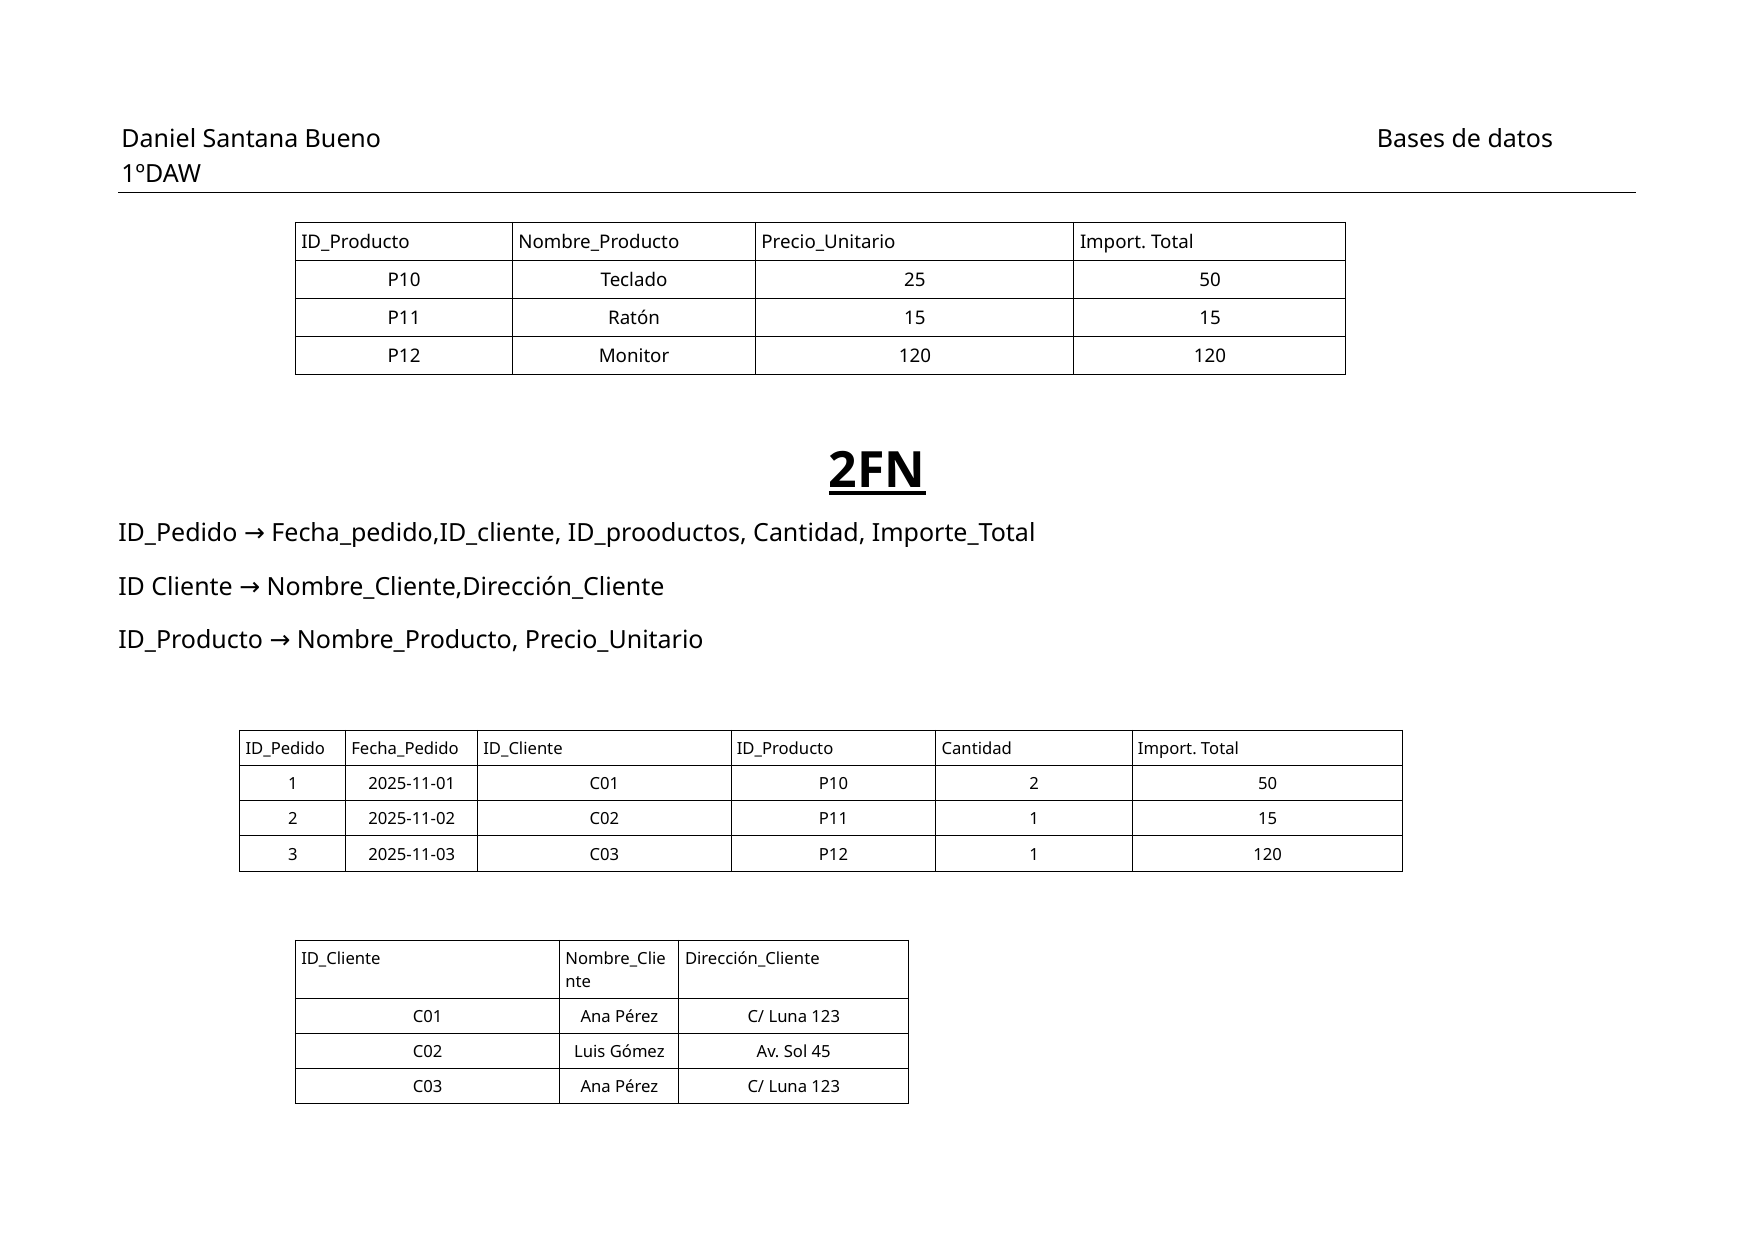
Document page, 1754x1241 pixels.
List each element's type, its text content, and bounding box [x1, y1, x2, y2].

table_cell 2 [240, 801, 345, 835]
table_header ID_Cliente [478, 731, 731, 765]
table_cell C03 [478, 836, 731, 871]
table_header ID_Cliente [296, 941, 559, 998]
table_cell C/ Luna 123 [679, 999, 908, 1033]
table_cell Ratón [513, 299, 755, 336]
table_cell C01 [478, 766, 731, 800]
table_cell 25 [756, 261, 1073, 298]
table_cell P10 [296, 261, 512, 298]
table_header ID_Producto [296, 223, 512, 260]
table_cell 1 [936, 836, 1132, 871]
table_cell 120 [1074, 337, 1345, 374]
table_header Cantidad [936, 731, 1132, 765]
table_cell C02 [296, 1034, 559, 1068]
table_cell 120 [1133, 836, 1402, 871]
table_cell 3 [240, 836, 345, 871]
text ID_Producto → Nombre_Producto, Precio_Unitario [118, 622, 1636, 656]
table_cell P12 [296, 337, 512, 374]
table_cell 2025-11-02 [346, 801, 477, 835]
table_cell Ana Pérez [560, 1069, 678, 1103]
table_cell Av. Sol 45 [679, 1034, 908, 1068]
table_header Import. Total [1074, 223, 1345, 260]
table_cell 50 [1074, 261, 1345, 298]
table_header ID_Producto [732, 731, 935, 765]
table_header Dirección_Cliente [679, 941, 908, 998]
text ID_Pedido → Fecha_pedido,ID_cliente, ID_prooductos, Cantidad, Importe_Total [118, 515, 1636, 549]
table_cell Teclado [513, 261, 755, 298]
table_cell P11 [296, 299, 512, 336]
table_cell 120 [756, 337, 1073, 374]
table_cell 15 [1133, 801, 1402, 835]
table_header Fecha_Pedido [346, 731, 477, 765]
subtitle 2FN [118, 434, 1636, 502]
table_header ID_Pedido [240, 731, 345, 765]
table_cell 50 [1133, 766, 1402, 800]
table_cell 2025-11-03 [346, 836, 477, 871]
table_cell Luis Gómez [560, 1034, 678, 1068]
table_cell C01 [296, 999, 559, 1033]
table_cell Monitor [513, 337, 755, 374]
table_cell 15 [756, 299, 1073, 336]
table_cell 1 [936, 801, 1132, 835]
table_cell P10 [732, 766, 935, 800]
table_cell C03 [296, 1069, 559, 1103]
table_cell 15 [1074, 299, 1345, 336]
table_cell C/ Luna 123 [679, 1069, 908, 1103]
text ID Cliente → Nombre_Cliente,Dirección_Cliente [118, 568, 1636, 602]
table_cell 2025-11-01 [346, 766, 477, 800]
table_cell 1 [240, 766, 345, 800]
table_header Precio_Unitario [756, 223, 1073, 260]
table_cell P12 [732, 836, 935, 871]
table_cell 2 [936, 766, 1132, 800]
table_header Nombre_Producto [513, 223, 755, 260]
table_cell Ana Pérez [560, 999, 678, 1033]
table_cell P11 [732, 801, 935, 835]
table_header Nombre_Cliente [560, 941, 678, 998]
table_cell C02 [478, 801, 731, 835]
table_header Import. Total [1133, 731, 1402, 765]
